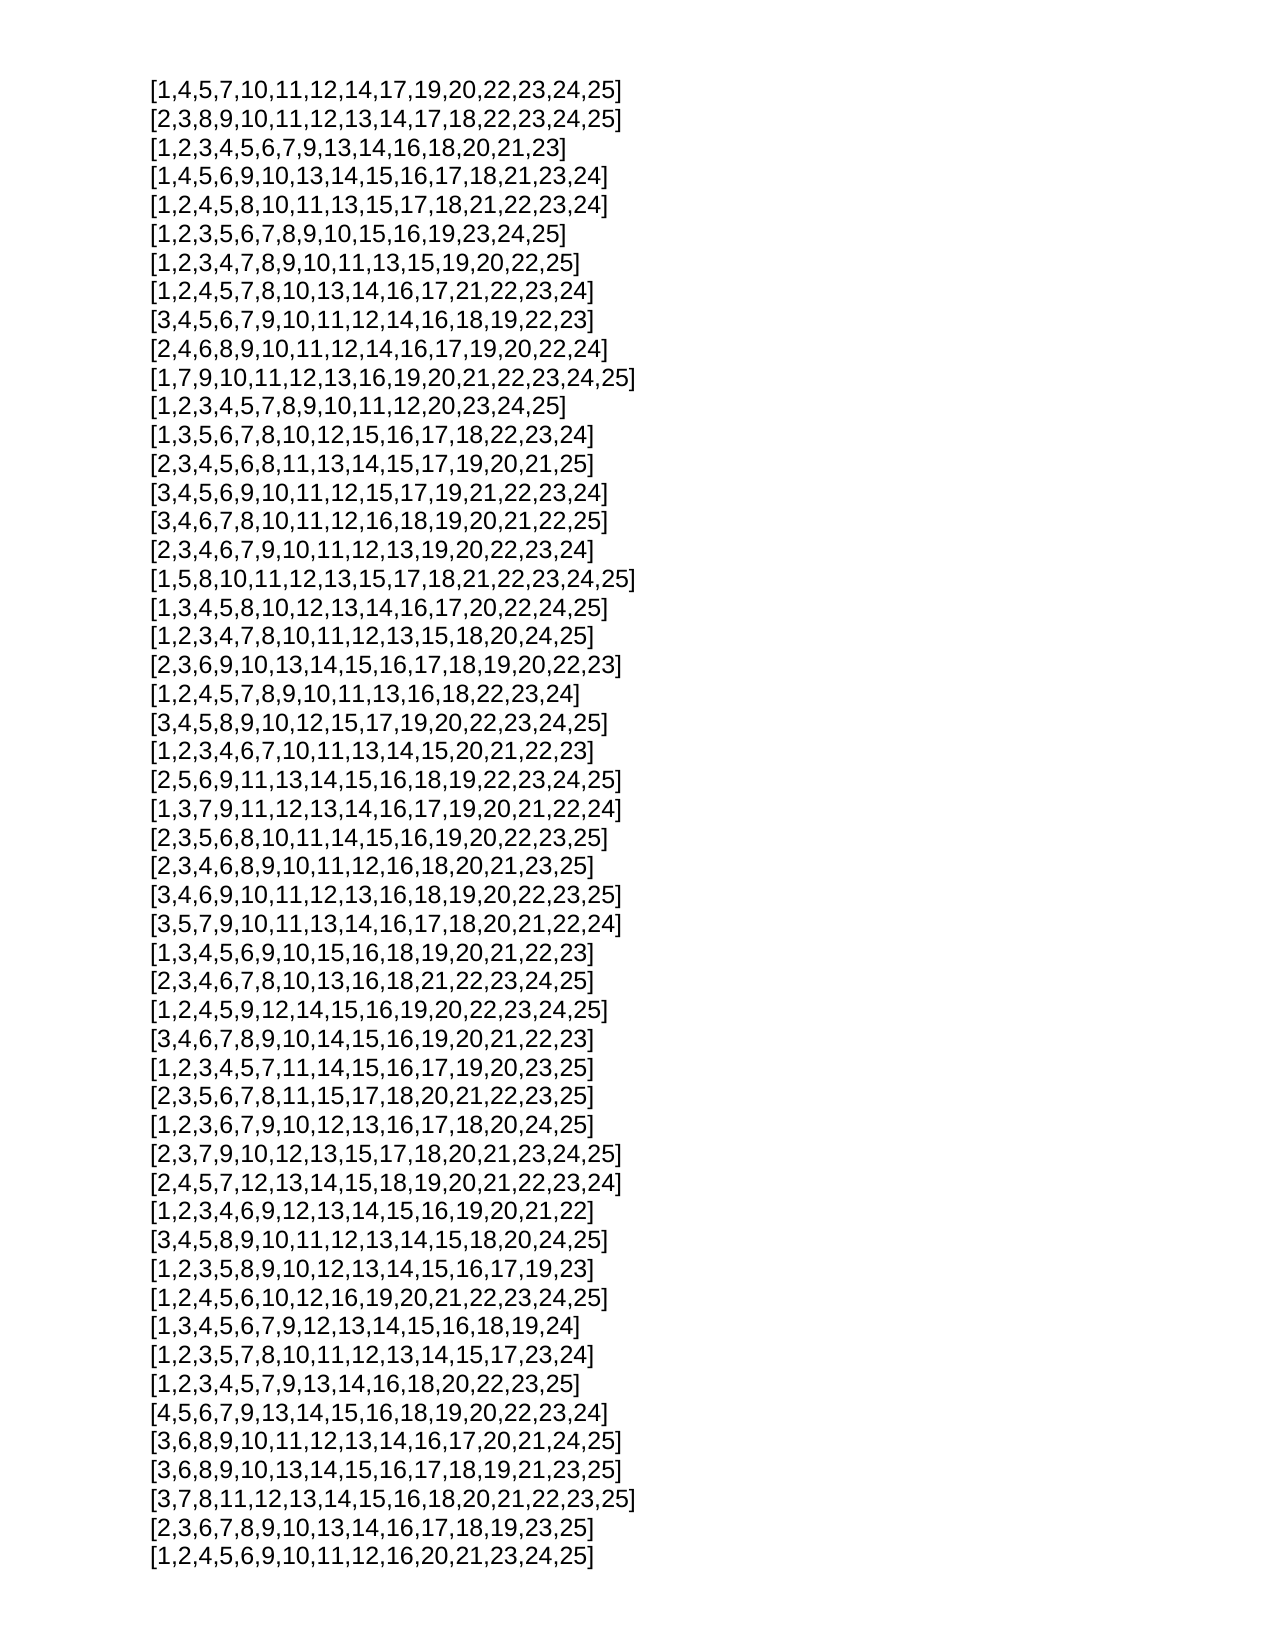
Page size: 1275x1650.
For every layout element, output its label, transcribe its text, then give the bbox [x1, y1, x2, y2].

text [2,3,4,5,6,8,11,13,14,15,17,19,20,21,25] [150, 449, 1125, 477]
text [1,2,3,4,6,7,10,11,13,14,15,20,21,22,23] [150, 736, 1125, 765]
text [2,3,4,6,7,9,10,11,12,13,19,20,22,23,24] [150, 535, 1125, 564]
text [2,3,7,9,10,12,13,15,17,18,20,21,23,24,25] [150, 1139, 1125, 1167]
text [1,2,3,5,7,8,10,11,12,13,14,15,17,23,24] [150, 1340, 1125, 1369]
text [2,3,5,6,7,8,11,15,17,18,20,21,22,23,25] [150, 1081, 1125, 1110]
text [3,4,5,6,7,9,10,11,12,14,16,18,19,22,23] [150, 305, 1125, 334]
text [4,5,6,7,9,13,14,15,16,18,19,20,22,23,24] [150, 1397, 1125, 1426]
text [3,5,7,9,10,11,13,14,16,17,18,20,21,22,24] [150, 909, 1125, 937]
text [2,3,4,6,7,8,10,13,16,18,21,22,23,24,25] [150, 966, 1125, 995]
text [3,4,5,8,9,10,11,12,13,14,15,18,20,24,25] [150, 1225, 1125, 1254]
text [1,2,3,4,7,8,10,11,12,13,15,18,20,24,25] [150, 621, 1125, 650]
text [2,4,5,7,12,13,14,15,18,19,20,21,22,23,24] [150, 1167, 1125, 1196]
text [3,7,8,11,12,13,14,15,16,18,20,21,22,23,25] [150, 1484, 1125, 1512]
text [1,2,4,5,7,8,9,10,11,13,16,18,22,23,24] [150, 679, 1125, 707]
text [1,2,3,4,5,7,11,14,15,16,17,19,20,23,25] [150, 1052, 1125, 1081]
text [2,4,6,8,9,10,11,12,14,16,17,19,20,22,24] [150, 334, 1125, 362]
text [1,2,4,5,9,12,14,15,16,19,20,22,23,24,25] [150, 995, 1125, 1024]
text [1,4,5,6,9,10,13,14,15,16,17,18,21,23,24] [150, 161, 1125, 190]
text [1,3,7,9,11,12,13,14,16,17,19,20,21,22,24] [150, 794, 1125, 822]
text [1,2,4,5,6,10,12,16,19,20,21,22,23,24,25] [150, 1282, 1125, 1311]
text [1,3,4,5,8,10,12,13,14,16,17,20,22,24,25] [150, 592, 1125, 621]
text [2,3,8,9,10,11,12,13,14,17,18,22,23,24,25] [150, 104, 1125, 132]
text [2,3,6,9,10,13,14,15,16,17,18,19,20,22,23] [150, 650, 1125, 679]
text [3,4,5,8,9,10,12,15,17,19,20,22,23,24,25] [150, 707, 1125, 736]
text [1,2,3,4,5,7,8,9,10,11,12,20,23,24,25] [150, 391, 1125, 420]
text [1,3,4,5,6,7,9,12,13,14,15,16,18,19,24] [150, 1311, 1125, 1340]
text [1,2,3,5,8,9,10,12,13,14,15,16,17,19,23] [150, 1254, 1125, 1282]
text [1,2,4,5,6,9,10,11,12,16,20,21,23,24,25] [150, 1541, 1125, 1570]
text [1,2,4,5,8,10,11,13,15,17,18,21,22,23,24] [150, 190, 1125, 219]
text [1,5,8,10,11,12,13,15,17,18,21,22,23,24,25] [150, 564, 1125, 592]
text [1,2,3,4,6,9,12,13,14,15,16,19,20,21,22] [150, 1196, 1125, 1225]
text [1,3,4,5,6,9,10,15,16,18,19,20,21,22,23] [150, 937, 1125, 966]
text [3,4,6,7,8,9,10,14,15,16,19,20,21,22,23] [150, 1024, 1125, 1052]
text [1,7,9,10,11,12,13,16,19,20,21,22,23,24,25] [150, 362, 1125, 391]
text [3,4,6,7,8,10,11,12,16,18,19,20,21,22,25] [150, 506, 1125, 535]
text [1,2,3,6,7,9,10,12,13,16,17,18,20,24,25] [150, 1110, 1125, 1139]
text [2,5,6,9,11,13,14,15,16,18,19,22,23,24,25] [150, 765, 1125, 794]
text [1,2,3,4,5,7,9,13,14,16,18,20,22,23,25] [150, 1369, 1125, 1397]
text [2,3,6,7,8,9,10,13,14,16,17,18,19,23,25] [150, 1512, 1125, 1541]
text [1,2,3,4,5,6,7,9,13,14,16,18,20,21,23] [150, 132, 1125, 161]
text [1,2,3,5,6,7,8,9,10,15,16,19,23,24,25] [150, 219, 1125, 247]
text [2,3,5,6,8,10,11,14,15,16,19,20,22,23,25] [150, 822, 1125, 851]
text [3,4,5,6,9,10,11,12,15,17,19,21,22,23,24] [150, 477, 1125, 506]
text [3,6,8,9,10,13,14,15,16,17,18,19,21,23,25] [150, 1455, 1125, 1484]
text [1,2,4,5,7,8,10,13,14,16,17,21,22,23,24] [150, 276, 1125, 305]
text [1,3,5,6,7,8,10,12,15,16,17,18,22,23,24] [150, 420, 1125, 449]
text [2,3,4,6,8,9,10,11,12,16,18,20,21,23,25] [150, 851, 1125, 880]
text [3,6,8,9,10,11,12,13,14,16,17,20,21,24,25] [150, 1426, 1125, 1455]
text [3,4,6,9,10,11,12,13,16,18,19,20,22,23,25] [150, 880, 1125, 909]
text [1,4,5,7,10,11,12,14,17,19,20,22,23,24,25] [150, 75, 1125, 104]
text [1,2,3,4,7,8,9,10,11,13,15,19,20,22,25] [150, 247, 1125, 276]
